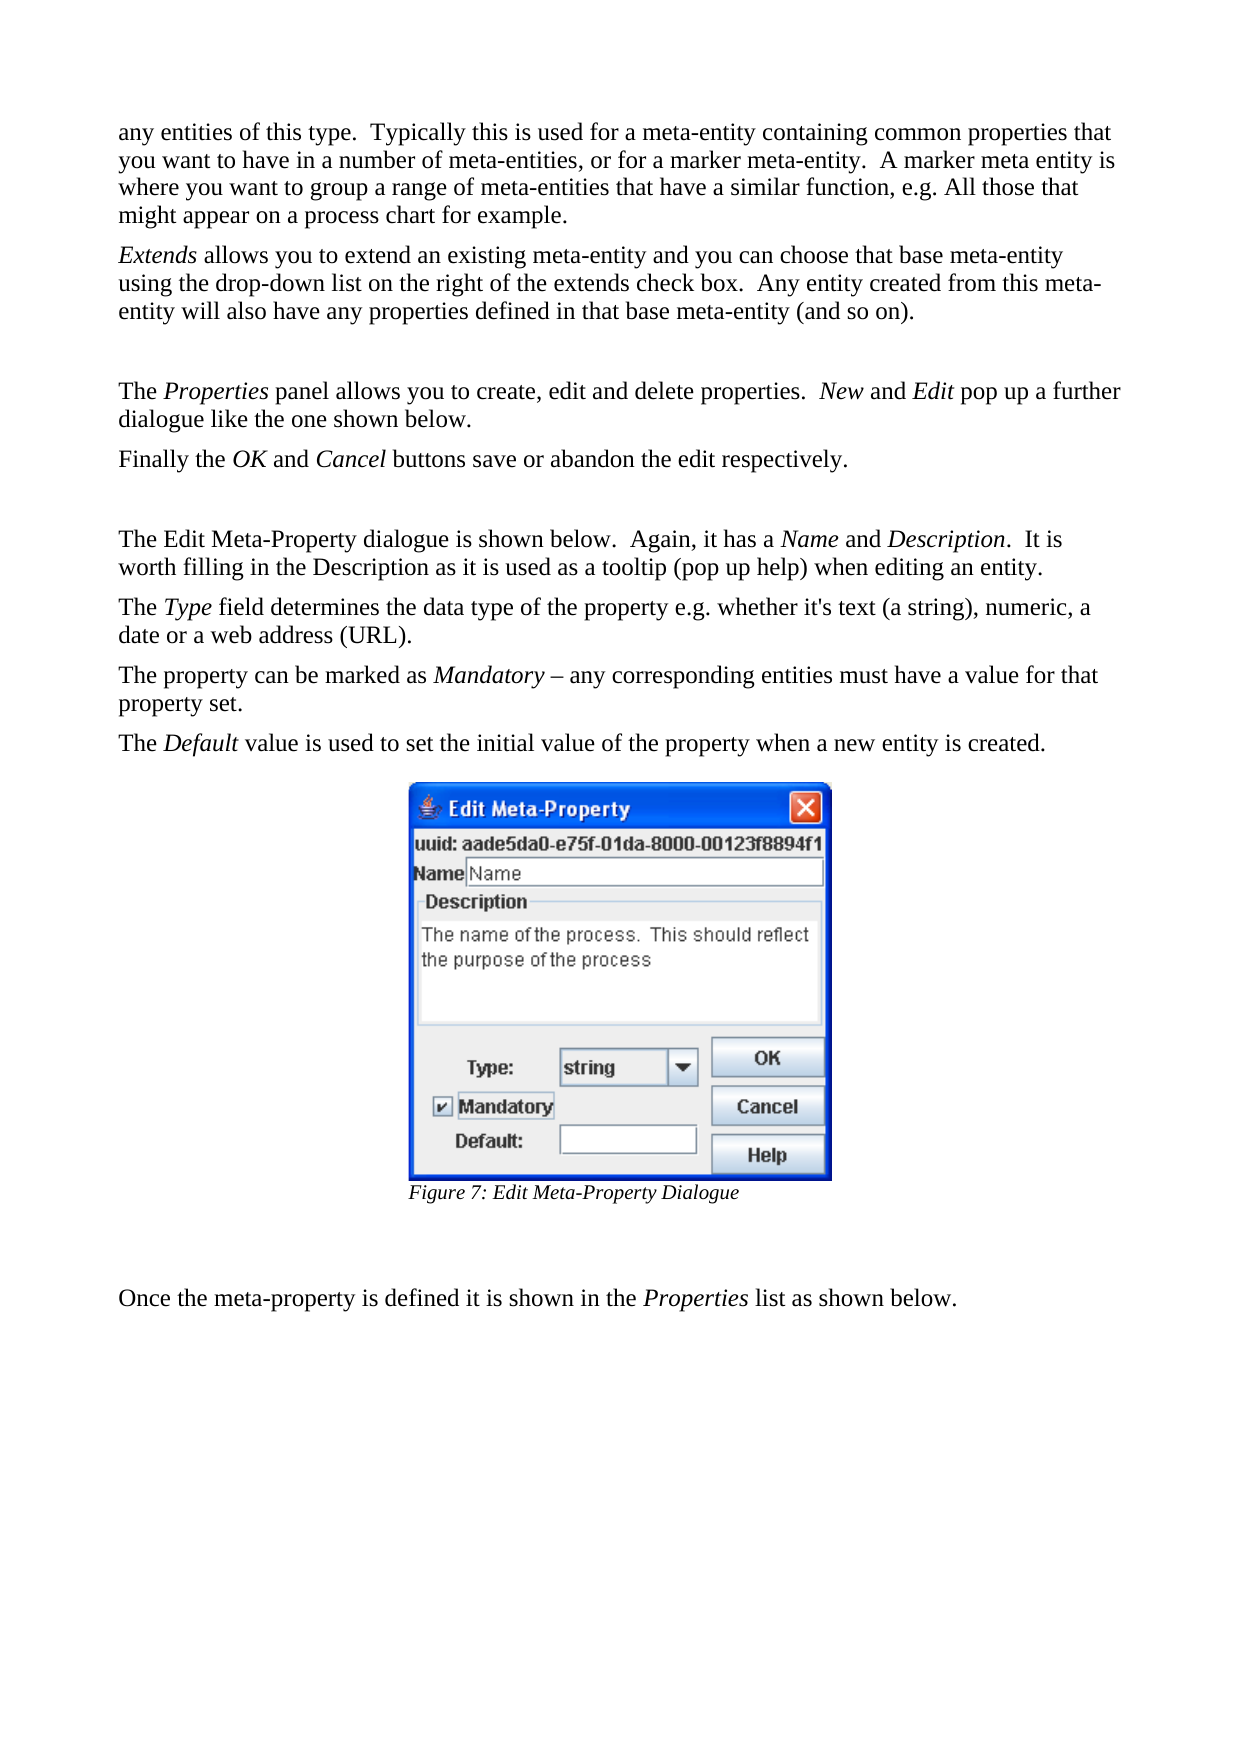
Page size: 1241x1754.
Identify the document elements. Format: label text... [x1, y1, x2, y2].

picture [408, 782, 832, 1181]
text The Edit Meta-Property dialogue is shown below. Again, it has a Name and Description. It is worth filling in the Description as it is used as a tooltip (pop up help) when editing an entity. [118, 526, 1122, 581]
text Once the meta-property is defined it is shown in the Properties list as shown below. [118, 1284, 1122, 1312]
text The property can be marked as Mandatory – any corresponding entities must have a value for that property set. [118, 661, 1122, 717]
text The Properties panel allows you to create, edit and delete properties. New and Edit pop up a further dialogue like the one shown below. [118, 377, 1122, 433]
text Finally the OK and Cancel buttons save or abandon the edit respectively. [118, 445, 1122, 473]
text Extends allows you to extend an existing meta-entity and you can choose that base meta-entity using the drop-down list on the right of the extends check box. Any entity created from this meta-entity will also have any properties defined in that base meta-entity (and so on). [118, 241, 1122, 324]
text Figure 7: Edit Meta-Property Dialogue [408, 1181, 832, 1204]
text The Default value is used to set the initial value of the property when a new entity is created. [118, 729, 1122, 757]
text The Type field determines the data type of the property e.g. whether it's text (a string), numeric, a date or a web address (URL). [118, 593, 1122, 649]
text any entities of this type. Typically this is used for a meta-entity containing common properties that you want to have in a number of meta-entities, or for a marker meta-entity. A marker meta entity is where you want to group a range of meta-entities that have a similar function, e.g. All those that might appear on a process chart for example. [118, 118, 1122, 229]
